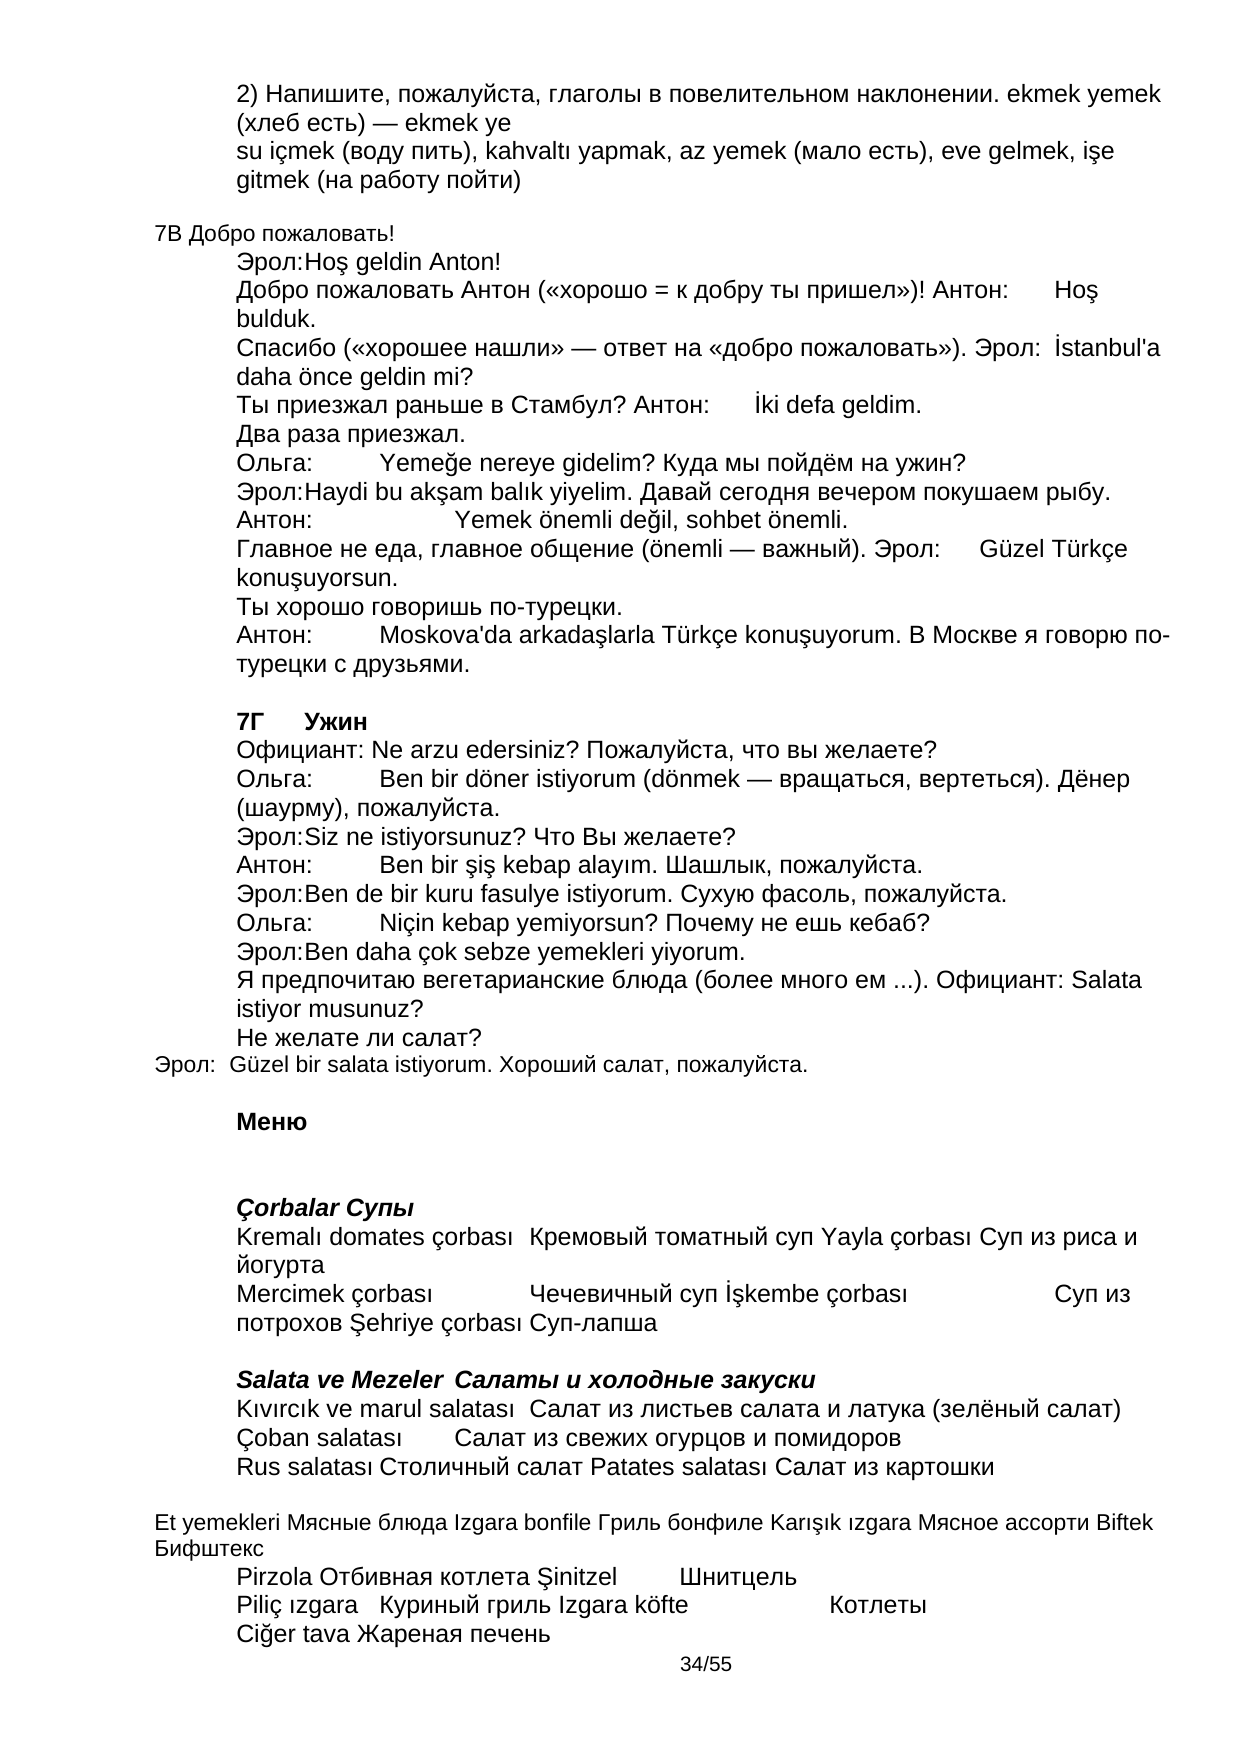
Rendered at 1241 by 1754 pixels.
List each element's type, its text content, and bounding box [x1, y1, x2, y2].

text su içmek (воду пить), kahvaltı yapmak, az yemek (мало есть), eve gelmek, işe gitmek (на работу пойти) [236, 136, 1176, 194]
text Добро пожаловать Антон («хорошо = к добру ты пришел»)! Антон: Hoş bulduk. [236, 275, 1176, 333]
text Спасибо («хорошее нашли» — ответ на «добро пожаловать»). Эрол: İstanbul'a daha önce geldin mi? [236, 333, 1176, 390]
text Ольга: Yemeğe nereye gidelim? Куда мы пойдём на ужин? [236, 448, 1176, 476]
text Kıvırcık ve marul salatası Салат из листьев салата и латука (зелёный салат) Çoban salatası Салат из свежих огурцов и помидоров [236, 1394, 1176, 1452]
text Эрол: Güzel bir salata istiyorum. Хороший салат, пожалуйста. [154, 1051, 1176, 1078]
text Mercimek çorbası Чечевичный суп İşkembe çorbası Суп из потрохов Şehriye çorbası Суп-лапша [236, 1279, 1176, 1337]
subtitle 7Г Ужин [236, 706, 1176, 735]
text Эрол: Ben de bir kuru fasulye istiyorum. Сухую фасоль, пожалуйста. [236, 879, 1176, 908]
text Антон: Moskova'da arkadaşlarla Türkçe konuşuyorum. В Москве я говорю по-турецки с друзьями. [236, 620, 1176, 678]
text Эрол: Haydi bu akşam balık yiyelim. Давай сегодня вечером покушаем рыбу. Антон: Yemek önemli değil, sohbet önemli. [236, 476, 1176, 534]
subtitle 7В Добро пожаловать! [154, 220, 1176, 246]
text Главное не еда, главное общение (önemli — важный). Эрол: Güzel Türkçe konuşuyorsun. [236, 534, 1176, 591]
text 2) Напишите, пожалуйста, глаголы в повелительном наклонении. ekmek yemek (хлеб есть) — ekmek ye [236, 79, 1176, 136]
text Антон: Ben bir şiş kebap alayım. Шашлык, пожалуйста. [236, 850, 1176, 879]
text Эрол: Siz ne istiyorsunuz? Что Вы желаете? [236, 821, 1176, 850]
text Ольга: Ben bir döner istiyorum (dönmek — вращаться, вертеться). Дёнер (шаурму), пожалуйста. [236, 764, 1176, 821]
text Kremalı domates çorbası Кремовый томатный суп Yayla çorbası Суп из риса и йогурта [236, 1222, 1176, 1279]
text Et yemekleri Мясные блюда Izgara bonfile Гриль бонфиле Karışık ızgara Мясное ассорти Biftek Бифштекс [154, 1509, 1176, 1562]
subtitle Çorbalar Супы [236, 1193, 1176, 1222]
subtitle Меню [236, 1107, 1176, 1135]
subtitle Salata ve Mezeler Салаты и холодные закуски [236, 1365, 1176, 1394]
text Ольга: Niçin kebap yemiyorsun? Почему не ешь кебаб? [236, 908, 1176, 936]
text Не желате ли салат? [236, 1023, 1176, 1051]
text Ты приезжал раньше в Стамбул? Антон: İki defa geldim. [236, 390, 1176, 419]
text Ты хорошо говоришь по-турецки. [236, 591, 1176, 620]
text Два раза приезжал. [236, 419, 1176, 448]
text Эрол: Ben daha çok sebze yemekleri yiyorum. [236, 936, 1176, 965]
text Официант: Ne arzu edersiniz? Пожалуйста, что вы желаете? [236, 735, 1176, 764]
text Я предпочитаю вегетарианские блюда (более много ем ...). Официант: Salata istiyor musunuz? [236, 965, 1176, 1023]
text Ciğer tava Жареная печень [236, 1619, 1176, 1648]
text Эрол: Hoş geldin Anton! [236, 246, 1176, 275]
text Rus salatası Столичный салат Patates salatası Салат из картошки [236, 1452, 1176, 1480]
text Pirzola Отбивная котлета Şinitzel Шнитцель [236, 1562, 1176, 1591]
text Piliç ızgara Куриный гриль Izgara köfte Котлеты [236, 1591, 1176, 1619]
